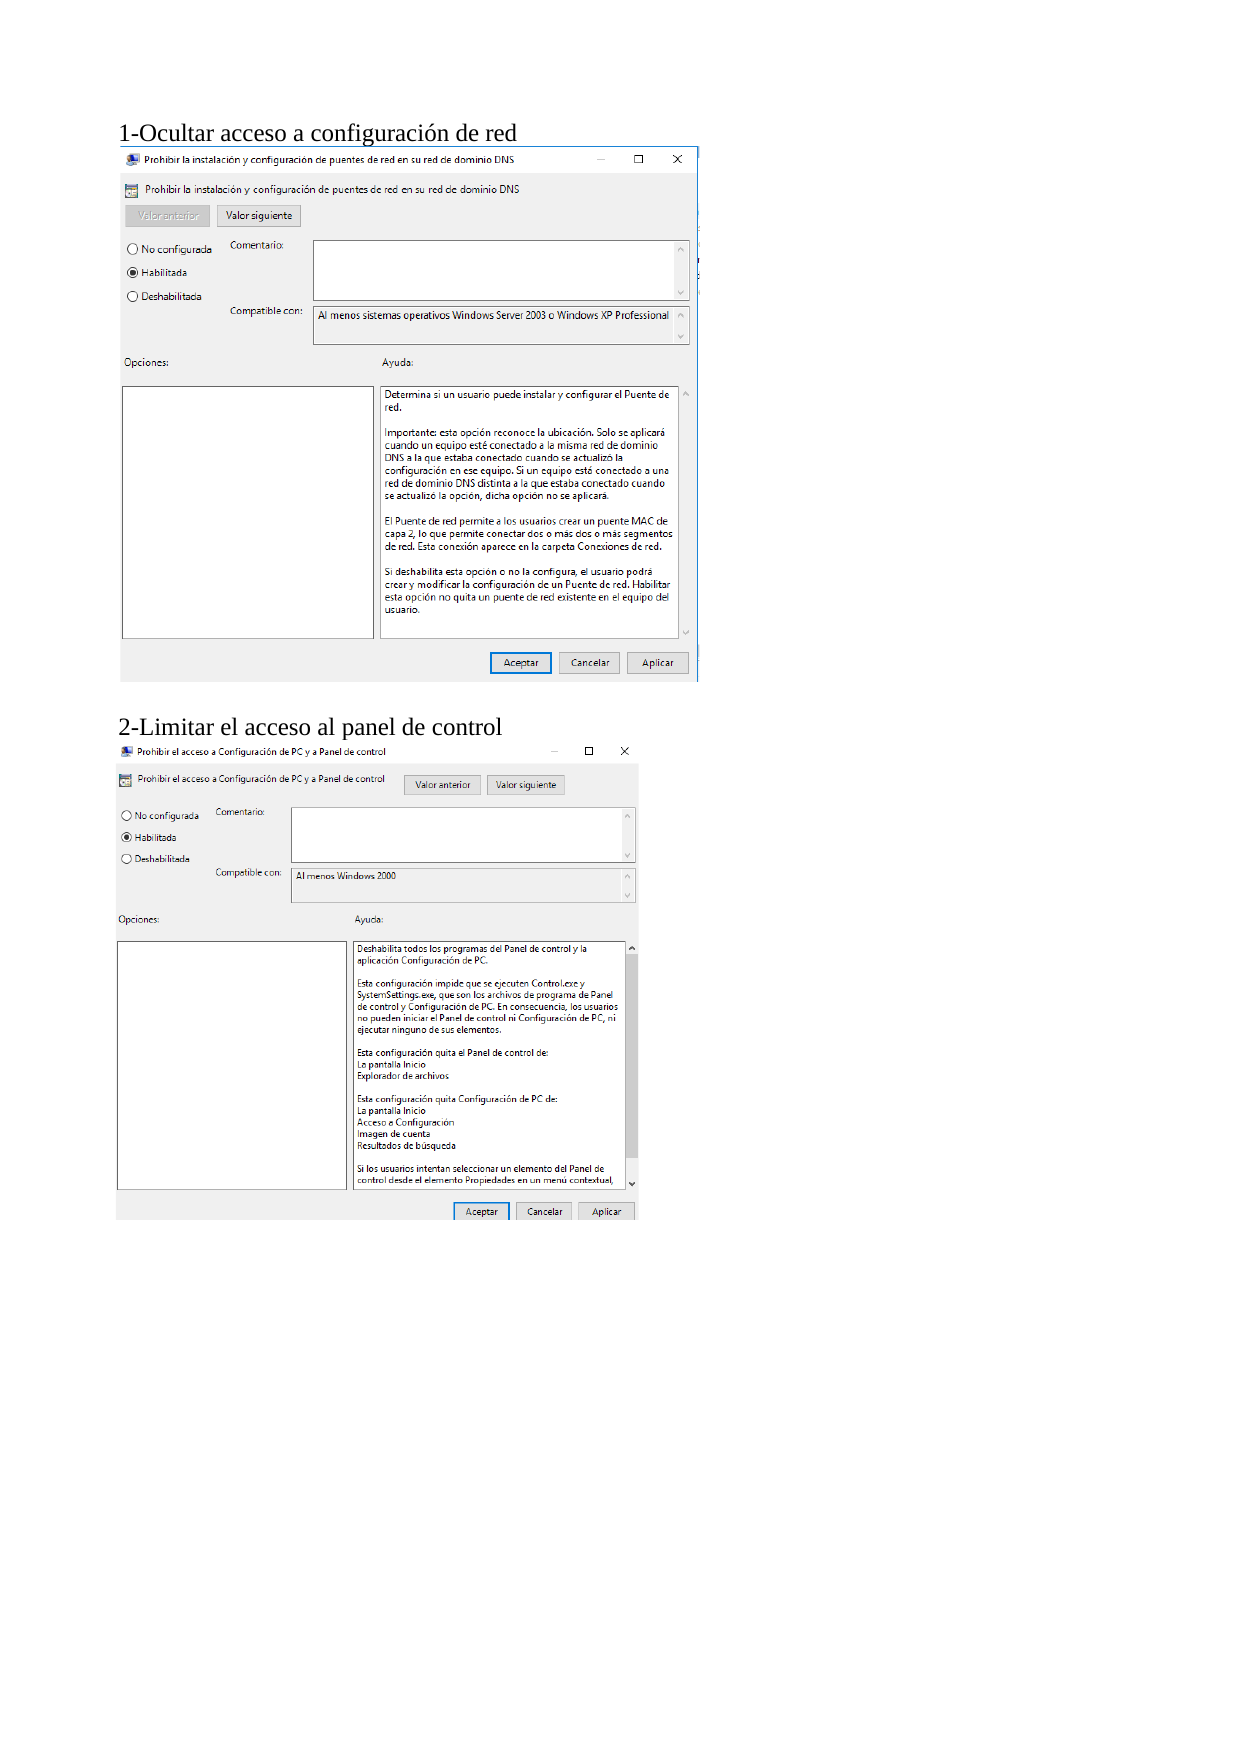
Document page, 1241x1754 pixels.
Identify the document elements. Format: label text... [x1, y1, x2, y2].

picture [120, 146, 700, 682]
text 1-Ocultar acceso a configuración de red [118, 118, 1122, 147]
text 2-Limitar el acceso al panel de control [118, 712, 1122, 741]
picture [115, 740, 639, 1220]
